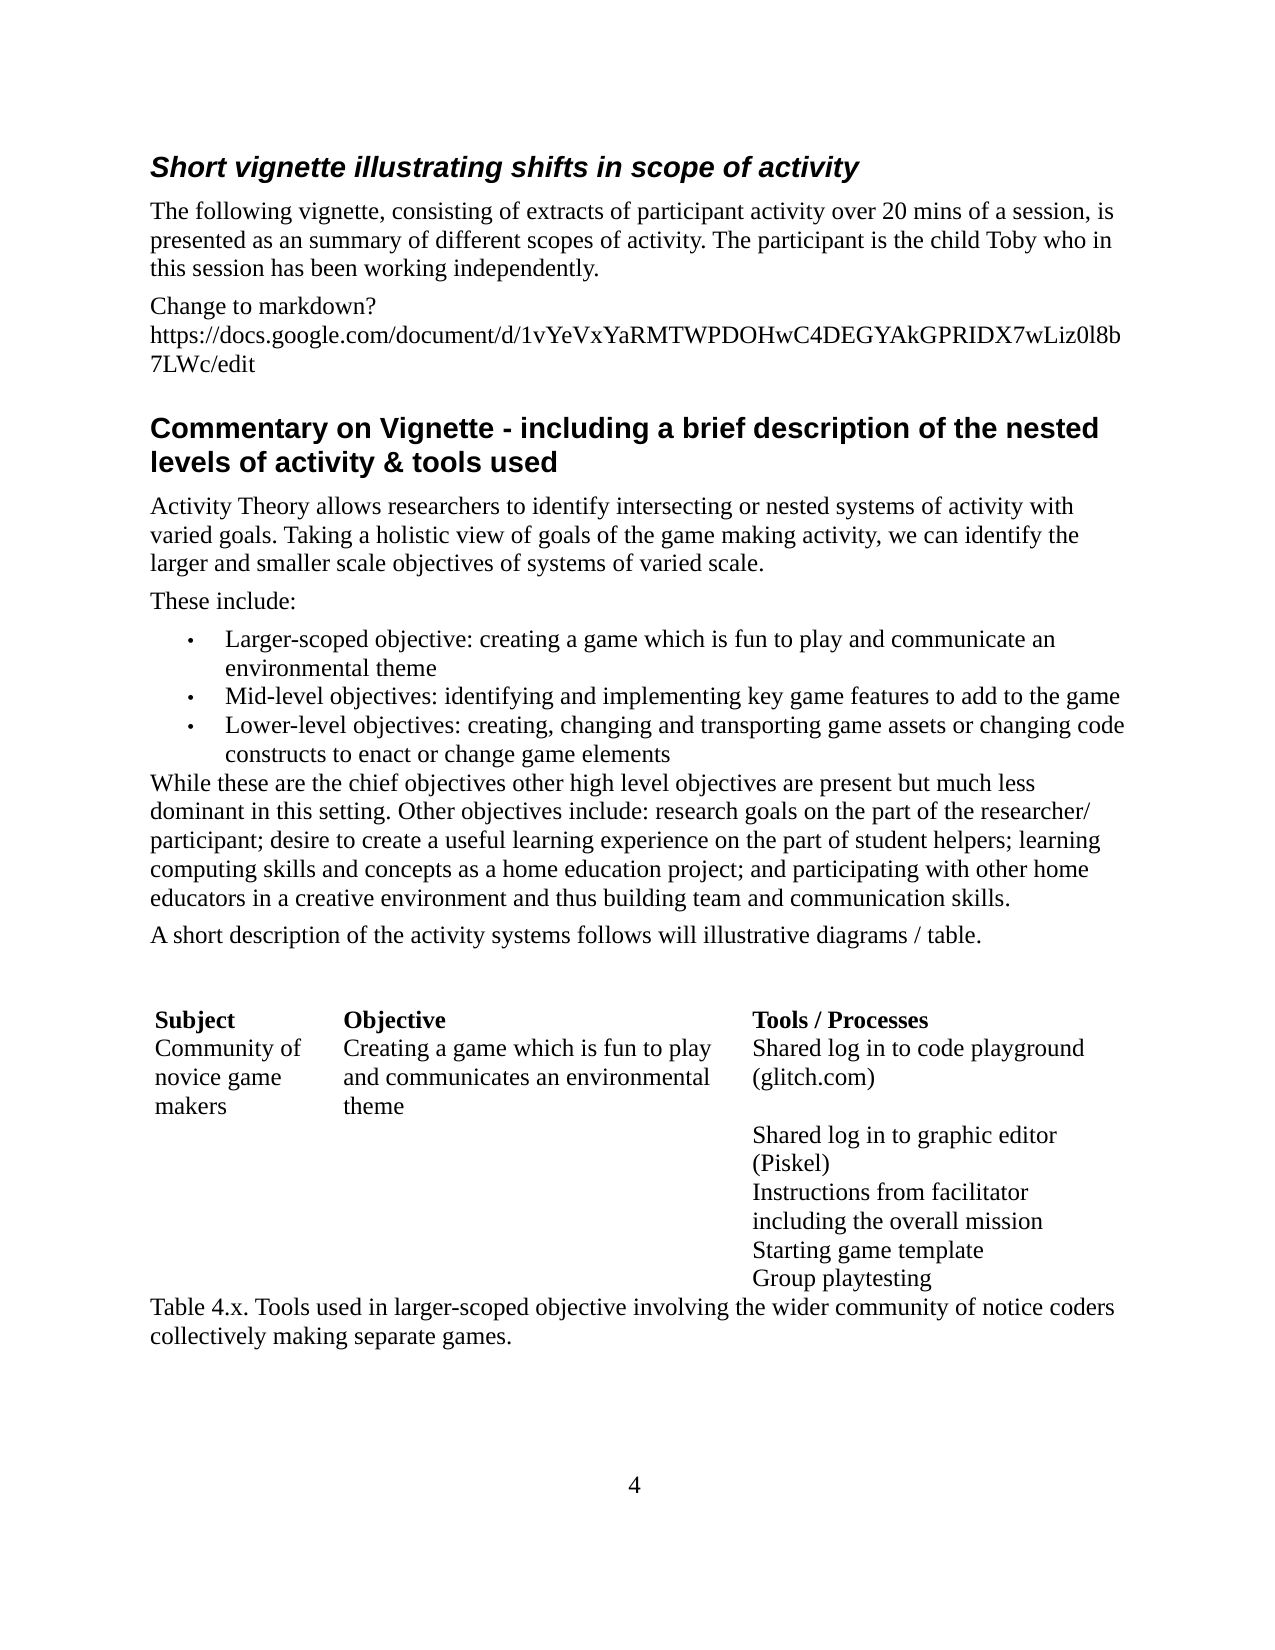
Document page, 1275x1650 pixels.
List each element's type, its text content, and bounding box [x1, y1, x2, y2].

text Change to markdown? https://docs.google.com/document/d/1vYeVxYaRMTWPDOHwC4DEGYAkGPRIDX7wLiz0l8b7LWc/edit [150, 291, 1125, 377]
list Larger-scoped objective: creating a game which is fun to play and communicate an environmental theme [187, 624, 1125, 681]
table_cell Instructions from facilitator including the overall mission [748, 1177, 1125, 1235]
table_cell Shared log in to graphic editor (Piskel) [748, 1120, 1125, 1177]
table_cell [150, 1120, 339, 1177]
subtitle Commentary on Vignette - including a brief description of the nested levels of activity & tools used [150, 411, 1125, 478]
table_cell Community of novice game makers [150, 1034, 339, 1120]
subtitle Short vignette illustrating shifts in scope of activity [150, 150, 1125, 183]
table_cell Shared log in to code playground (glitch.com) [748, 1034, 1125, 1120]
text These include: [150, 586, 1125, 615]
table_cell [339, 1264, 747, 1292]
list Mid-level objectives: identifying and implementing key game features to add to the game [187, 681, 1125, 710]
text While these are the chief objectives other high level objectives are present but much less dominant in this setting. Other objectives include: research goals on the part of the researcher/ participant; desire to create a useful learning experience on the part of student helpers; learning computing skills and concepts as a home education project; and participating with other home educators in a creative environment and thus building team and communication skills. [150, 768, 1125, 911]
table_cell [150, 1177, 339, 1235]
text A short description of the activity systems follows will illustrative diagrams / table. [150, 920, 1125, 949]
text The following vignette, consisting of extracts of participant activity over 20 mins of a session, is presented as an summary of different scopes of activity. The participant is the child Toby who in this session has been working independently. [150, 196, 1125, 282]
table_cell [150, 1235, 339, 1263]
text Activity Theory allows researchers to identify intersecting or nested systems of activity with varied goals. Taking a holistic view of goals of the game making activity, we can identify the larger and smaller scale objectives of systems of varied scale. [150, 491, 1125, 577]
table_cell Group playtesting [748, 1264, 1125, 1292]
table_header Objective [339, 1005, 747, 1033]
table_header Tools / Processes [748, 1005, 1125, 1033]
table_cell Starting game template [748, 1235, 1125, 1263]
table_cell [339, 1120, 747, 1177]
table_cell Creating a game which is fun to play and communicates an environmental theme [339, 1034, 747, 1120]
text Table 4.x. Tools used in larger-scoped objective involving the wider community of notice coders collectively making separate games. [150, 1292, 1125, 1350]
table_cell [339, 1177, 747, 1235]
table_header Subject [150, 1005, 339, 1033]
list Lower-level objectives: creating, changing and transporting game assets or changing code constructs to enact or change game elements [187, 710, 1125, 768]
table_cell [339, 1235, 747, 1263]
table_cell [150, 1264, 339, 1292]
